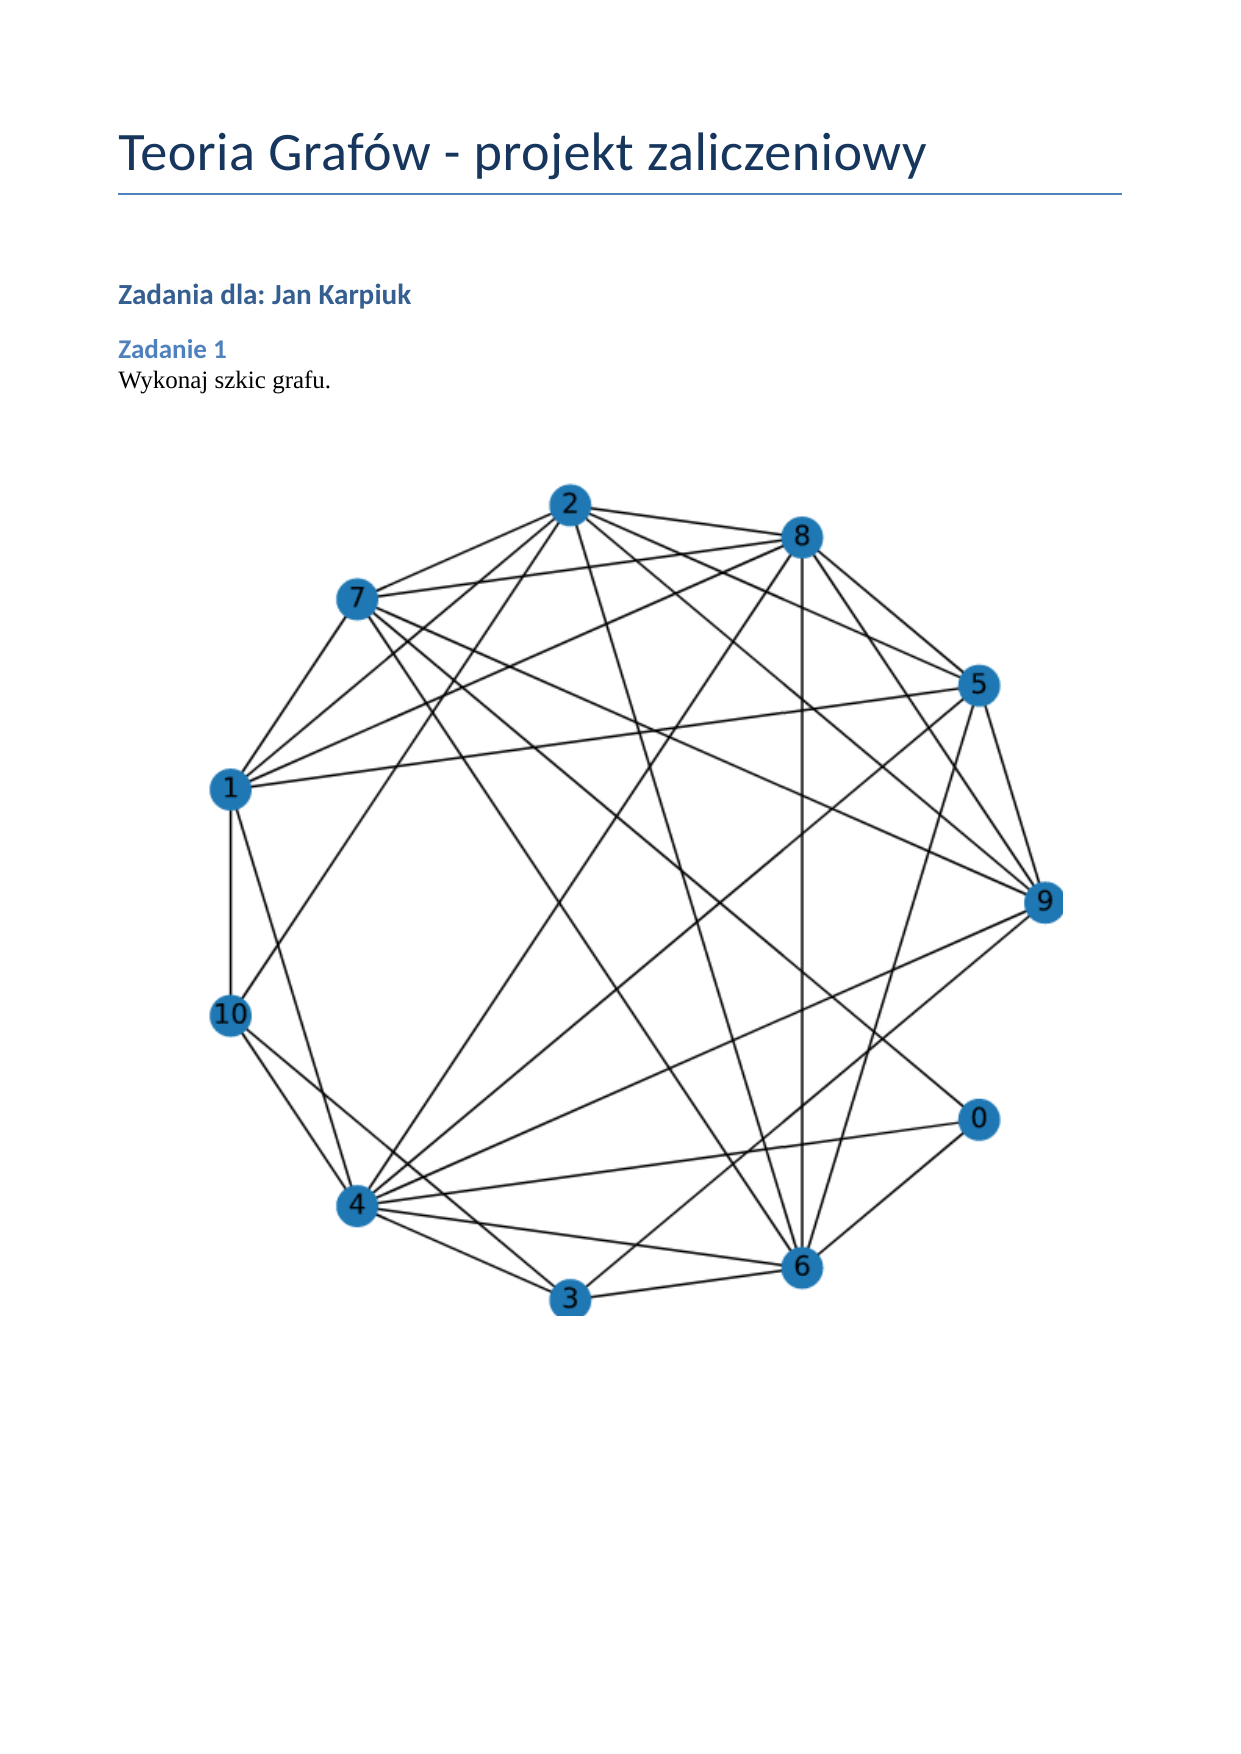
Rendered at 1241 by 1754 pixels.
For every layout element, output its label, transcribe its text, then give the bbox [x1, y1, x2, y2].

title Teoria Grafów - projekt zaliczeniowy [118, 118, 1122, 193]
picture [205, 476, 1063, 1316]
subtitle Zadania dla: Jan Karpiuk [118, 276, 1122, 312]
subtitle Zadanie 1 [118, 332, 1122, 365]
text Wykonaj szkic grafu. [118, 365, 1122, 394]
